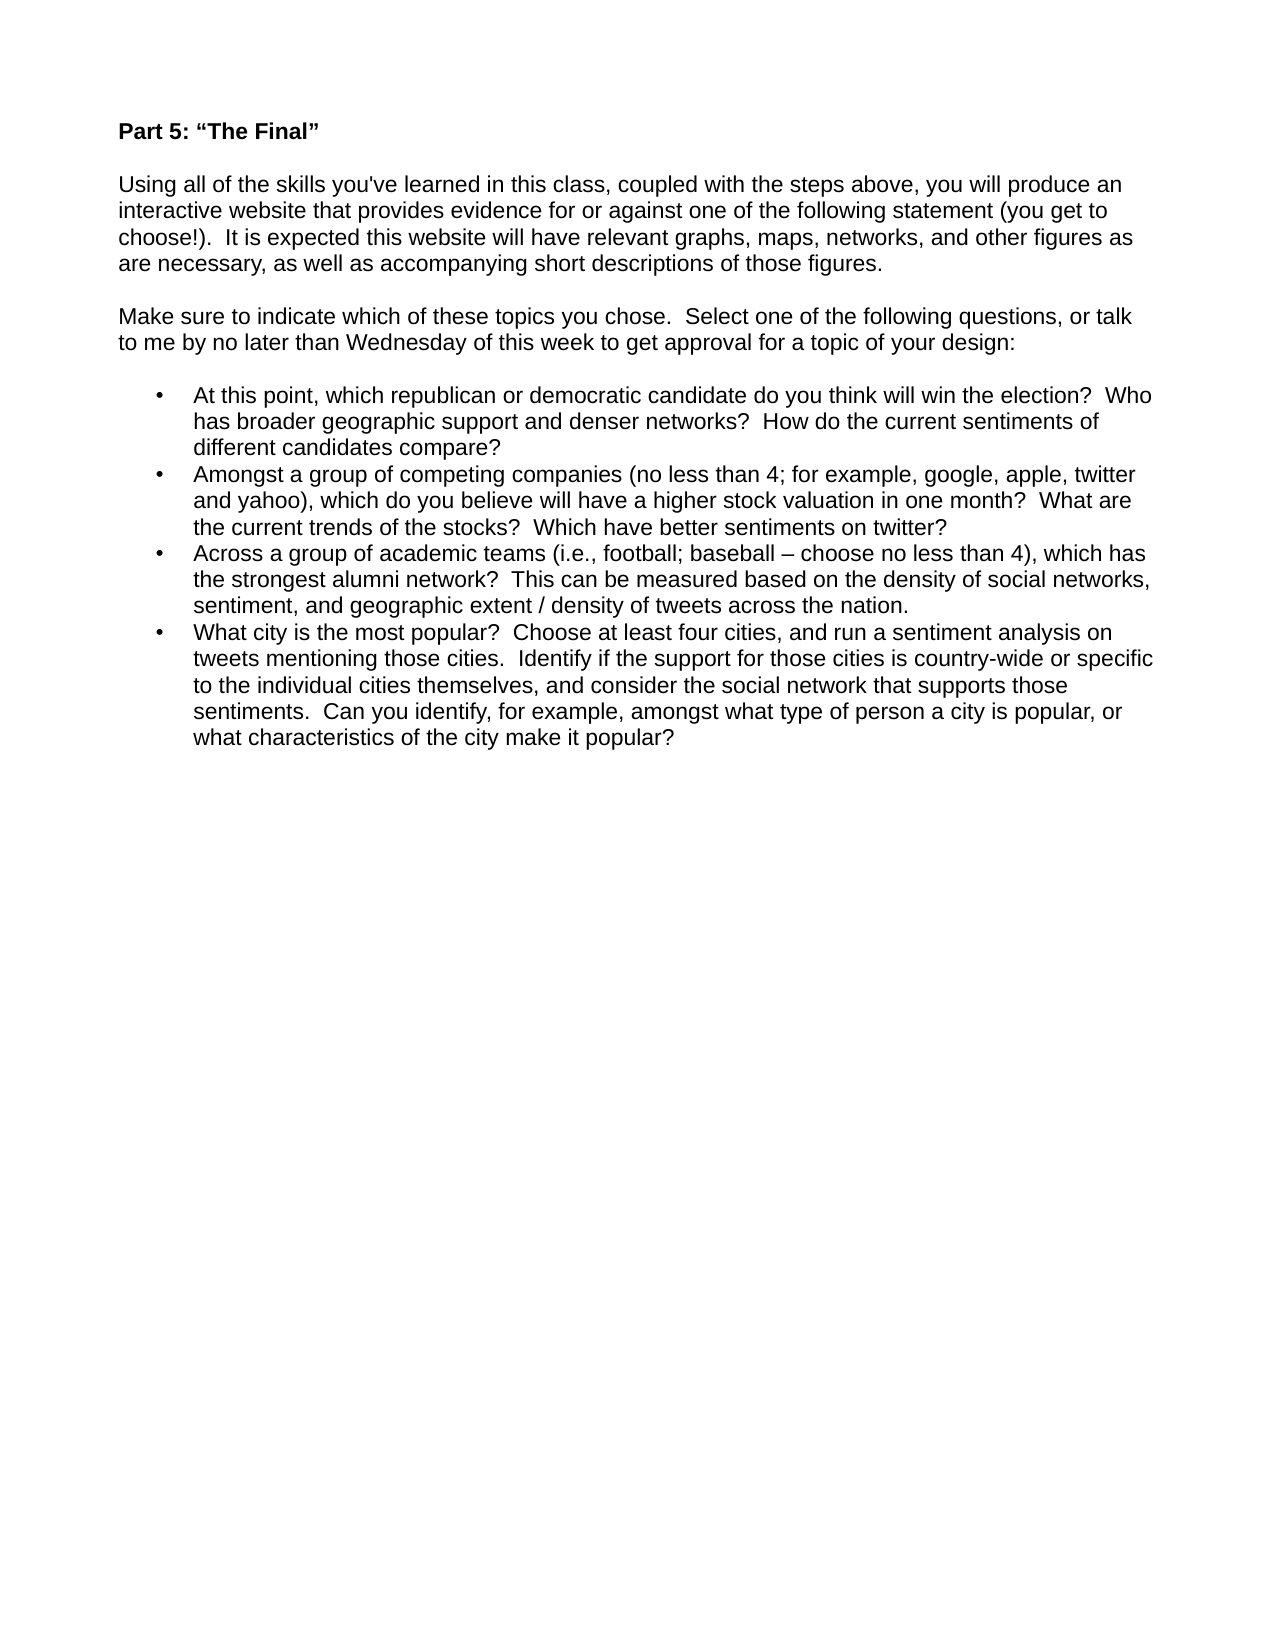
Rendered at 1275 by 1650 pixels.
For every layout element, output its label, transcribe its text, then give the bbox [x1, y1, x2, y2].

list What city is the most popular? Choose at least four cities, and run a sentiment analysis on tweets mentioning those cities. Identify if the support for those cities is country-wide or specific to the individual cities themselves, and consider the social network that supports those sentiments. Can you identify, for example, amongst what type of person a city is popular, or what characteristics of the city make it popular? [156, 619, 1157, 751]
list Amongst a group of competing companies (no less than 4; for example, google, apple, twitter and yahoo), which do you believe will have a higher stock valuation in one month? What are the current trends of the stocks? Which have better sentiments on twitter? [156, 461, 1157, 540]
text Make sure to indicate which of these topics you chose. Select one of the following questions, or talk to me by no later than Wednesday of this week to get approval for a topic of your design: [118, 303, 1157, 355]
list Across a group of academic teams (i.e., football; baseball – choose no less than 4), which has the strongest alumni network? This can be measured based on the density of social networks, sentiment, and geographic extent / density of tweets across the nation. [156, 540, 1157, 619]
list At this point, which republican or democratic candidate do you think will win the election? Who has broader geographic support and denser networks? How do the current sentiments of different candidates compare? [156, 382, 1157, 461]
text Using all of the skills you've learned in this class, coupled with the steps above, you will produce an interactive website that provides evidence for or against one of the following statement (you get to choose!). It is expected this website will have relevant graphs, maps, networks, and other figures as are necessary, as well as accompanying short descriptions of those figures. [118, 171, 1157, 276]
text Part 5: “The Final” [118, 118, 1157, 144]
